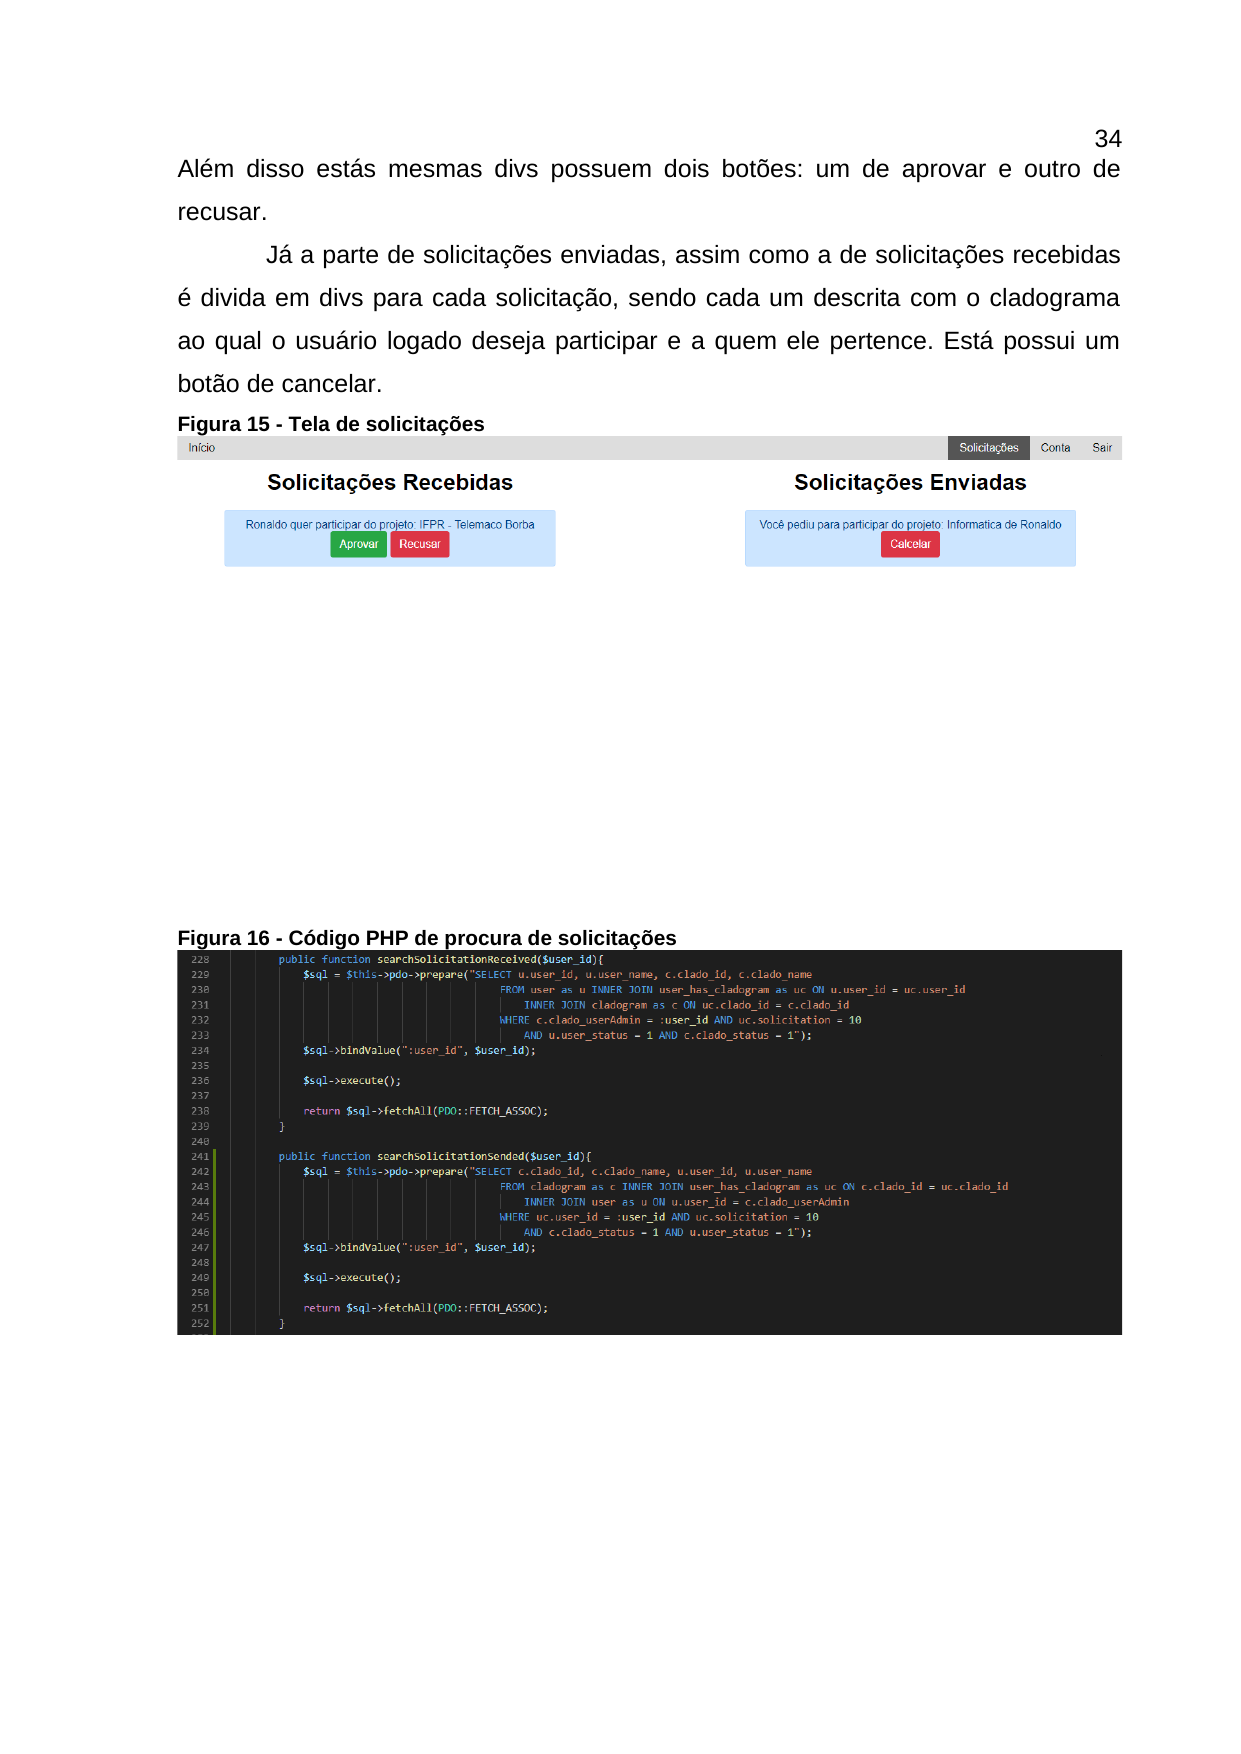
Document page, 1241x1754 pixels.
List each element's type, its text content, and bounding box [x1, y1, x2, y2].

text Figura 15 - Tela de solicitações [177, 412, 1122, 436]
picture [177, 950, 1123, 1335]
picture [177, 436, 1123, 869]
text Já a parte de solicitações enviadas, assim como a de solicitações recebidas é divida em divs para cada solicitação, sendo cada um descrita com o cladograma ao qual o usuário logado deseja participar e a quem ele pertence. Está possui um botão de cancelar. [177, 240, 1122, 398]
text Além disso estás mesmas divs possuem dois botões: um de aprovar e outro de recusar. [177, 153, 1122, 225]
text Figura 16 - Código PHP de procura de solicitações [177, 926, 1122, 950]
